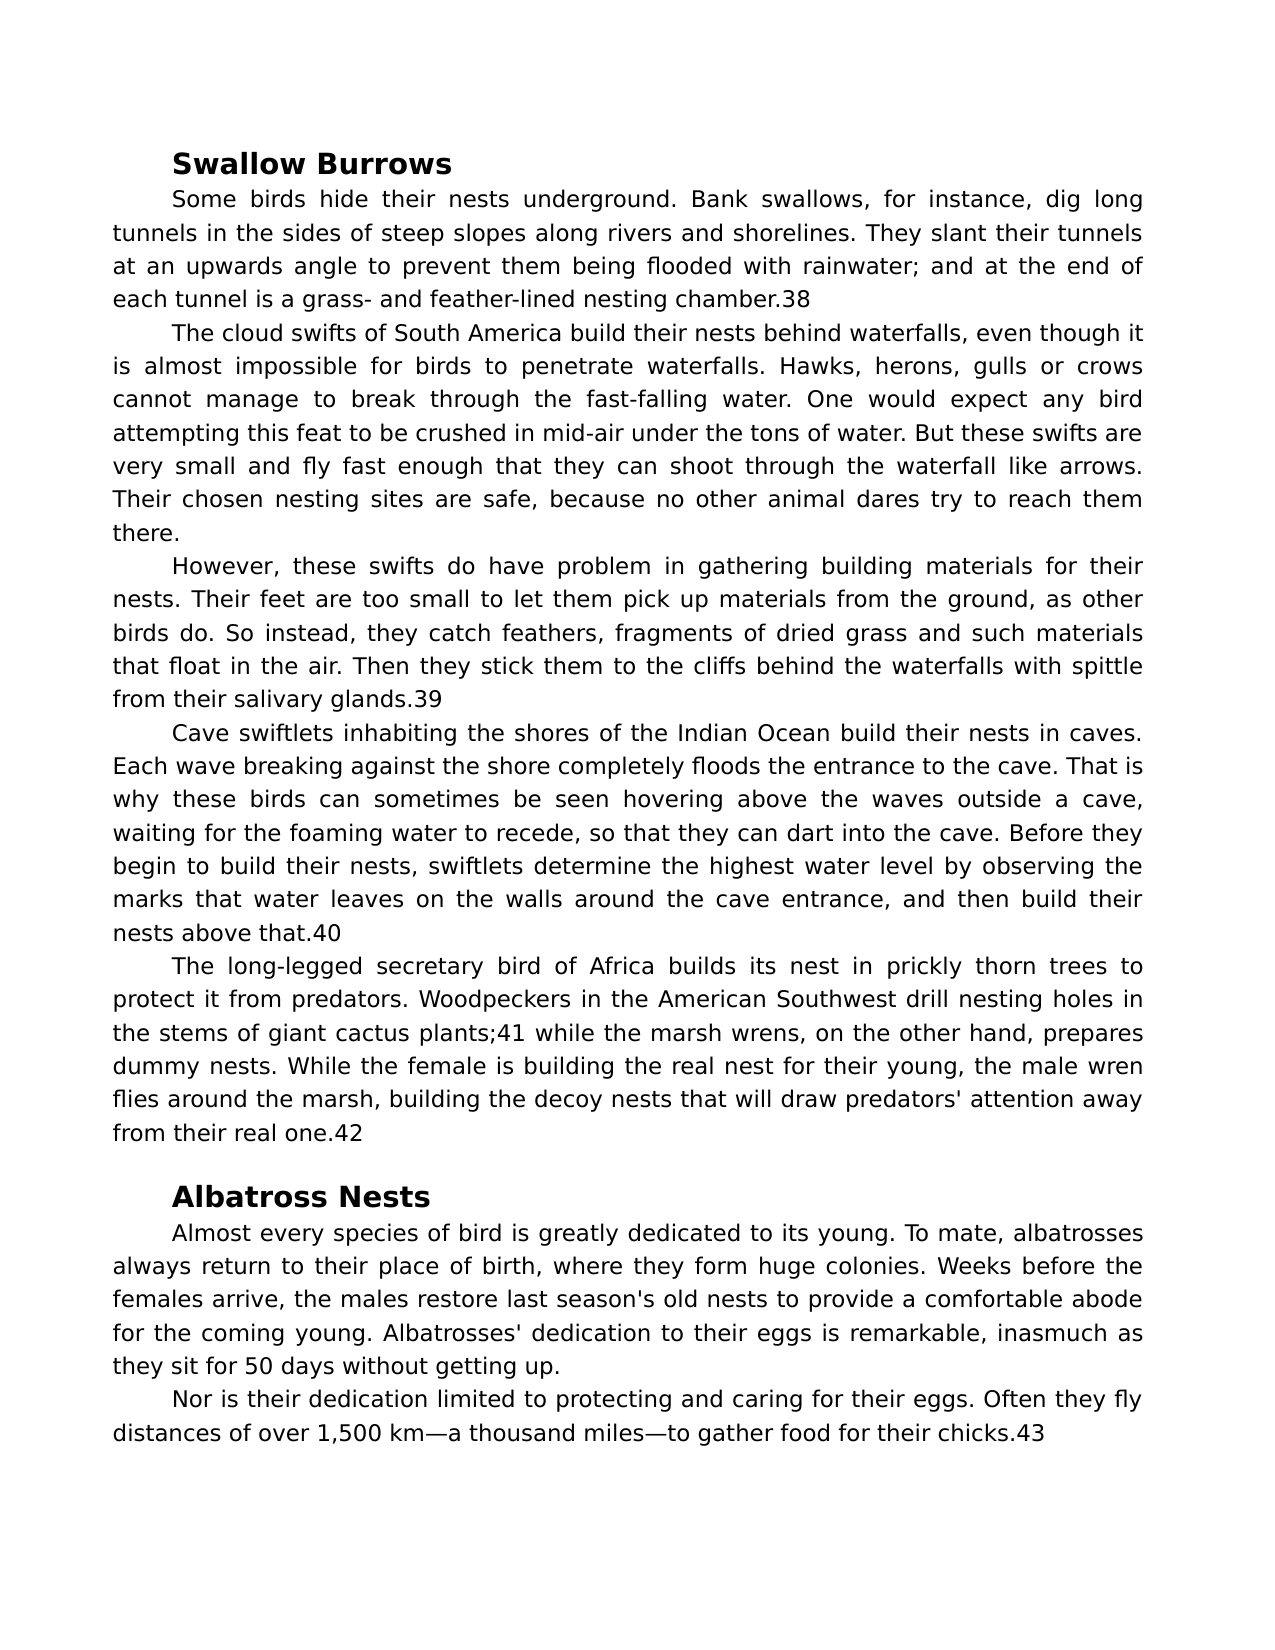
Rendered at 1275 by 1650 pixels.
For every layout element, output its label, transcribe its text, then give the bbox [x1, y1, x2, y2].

text Almost every species of bird is greatly dedicated to its young. To mate, albatrosses always return to their place of birth, where they form huge colonies. Weeks before the females arrive, the males restore last season's old nests to provide a comfortable abode for the coming young. Albatrosses' dedication to their eggs is remarkable, inasmuch as they sit for 50 days without getting up. [112, 1214, 1145, 1381]
text Some birds hide their nests underground. Bank swallows, for instance, dig long tunnels in the sides of steep slopes along rivers and shorelines. They slant their tunnels at an upwards angle to prevent them being flooded with rainwater; and at the end of each tunnel is a grass- and feather-lined nesting chamber.38 [112, 181, 1145, 314]
text The long-legged secretary bird of Africa builds its nest in prickly thorn trees to protect it from predators. Woodpeckers in the American Southwest drill nesting holes in the stems of giant cactus plants;41 while the marsh wrens, on the other hand, prepares dummy nests. While the female is building the real nest for their young, the male wren flies around the marsh, building the decoy nests that will draw predators' attention away from their real one.42 [112, 948, 1145, 1148]
text The cloud swifts of South America build their nests behind waterfalls, even though it is almost impossible for birds to penetrate waterfalls. Hawks, herons, gulls or crows cannot manage to break through the fast-falling water. One would expect any bird attempting this feat to be crushed in mid-air under the tons of water. But these swifts are very small and fly fast enough that they can shoot through the waterfall like arrows. Their chosen nesting sites are safe, because no other animal dares try to reach them there. [112, 314, 1145, 548]
text Albatross Nests [112, 1181, 1145, 1214]
text Cave swiftlets inhabiting the shores of the Indian Ocean build their nests in caves. Each wave breaking against the shore completely floods the entrance to the cave. That is why these birds can sometimes be seen hovering above the waves outside a cave, waiting for the foaming water to recede, so that they can dart into the cave. Before they begin to build their nests, swiftlets determine the highest water level by observing the marks that water leaves on the walls around the cave entrance, and then build their nests above that.40 [112, 714, 1145, 948]
text Swallow Burrows [112, 148, 1145, 181]
text However, these swifts do have problem in gathering building materials for their nests. Their feet are too small to let them pick up materials from the ground, as other birds do. So instead, they catch feathers, fragments of dried grass and such materials that float in the air. Then they stick them to the cliffs behind the waterfalls with spittle from their salivary glands.39 [112, 548, 1145, 714]
text Nor is their dedication limited to protecting and caring for their eggs. Often they fly distances of over 1,500 km—a thousand miles—to gather food for their chicks.43 [112, 1381, 1145, 1448]
